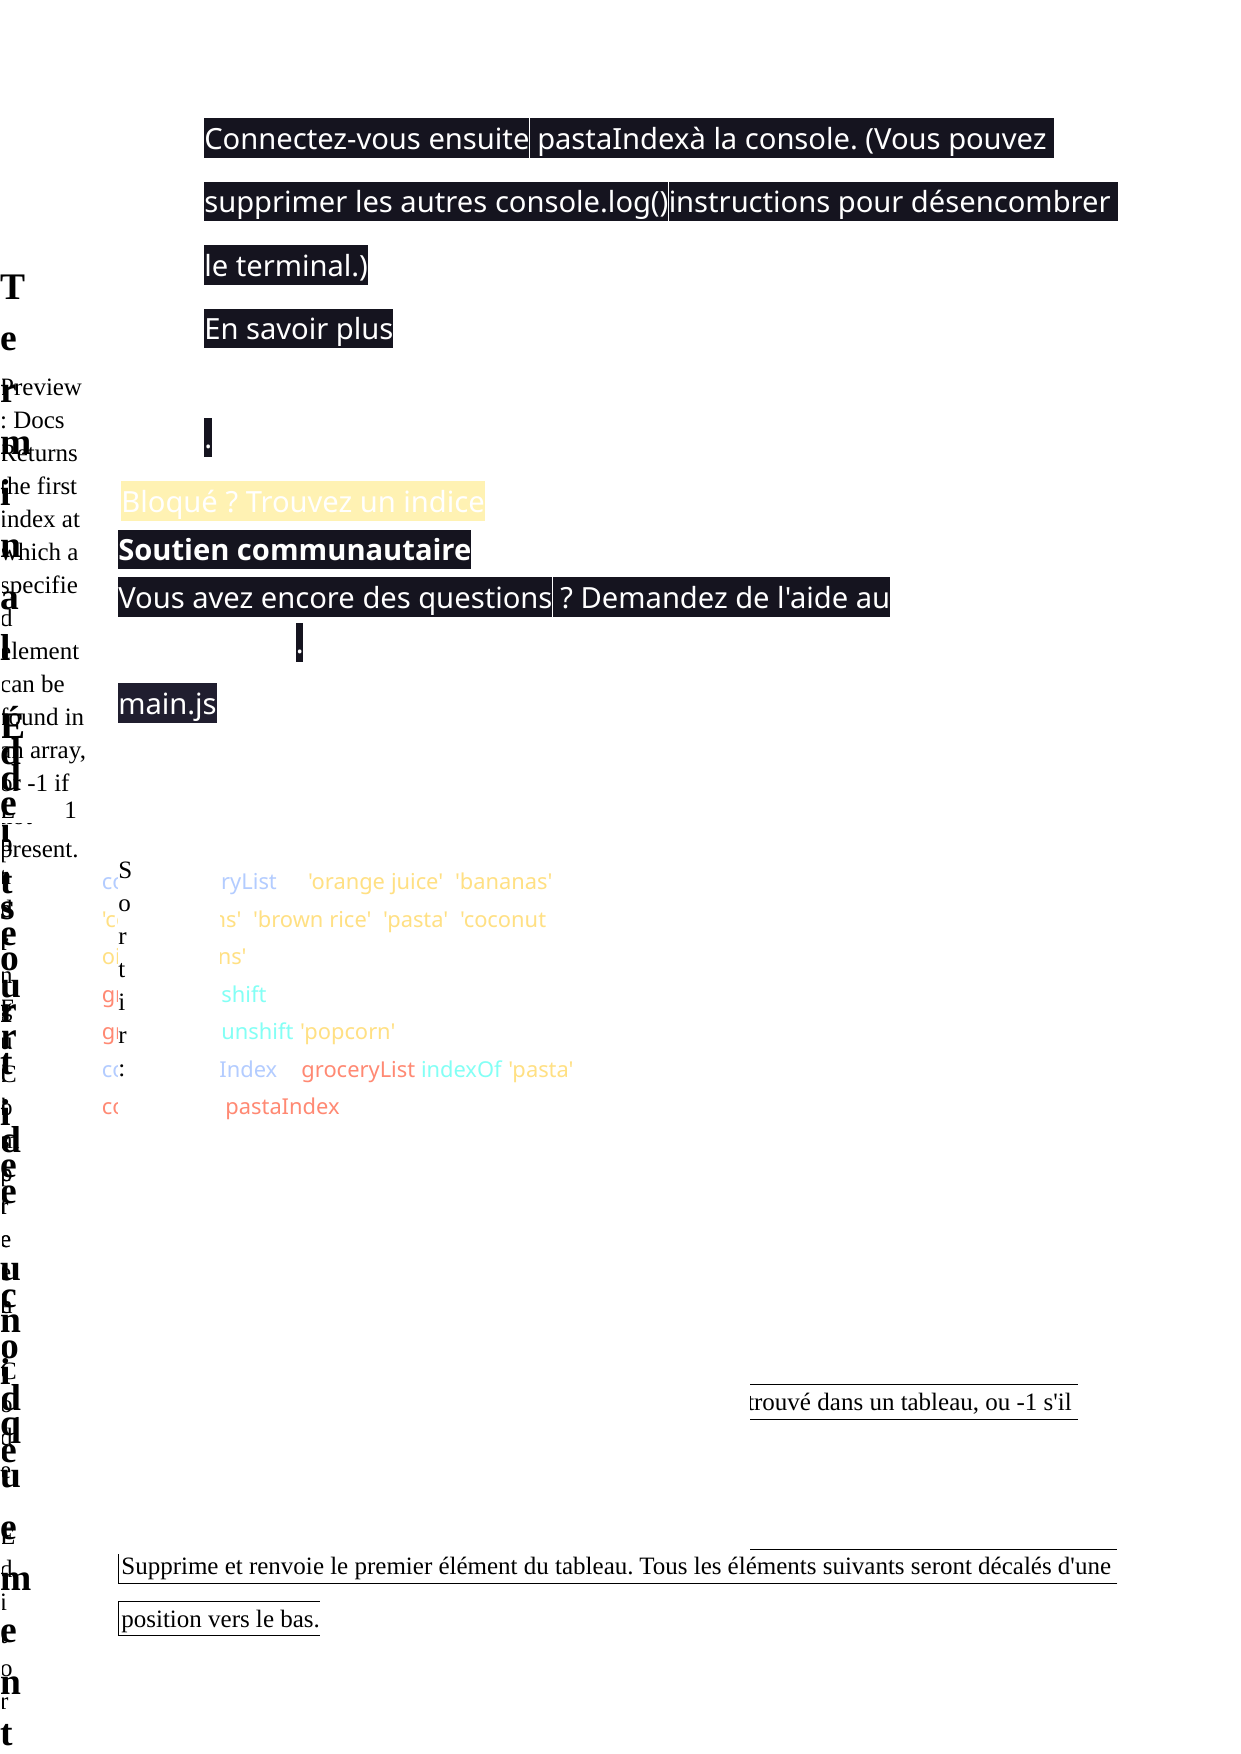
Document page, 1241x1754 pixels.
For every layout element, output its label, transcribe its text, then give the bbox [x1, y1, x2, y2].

text console.log(pastaIndex); [220, 1083, 750, 1121]
text Vous avez encore des questions ? Demandez de l'aide auCommunauté Codecademy. [118, 577, 1122, 662]
text Documents [750, 1324, 1122, 1364]
text groceryList.unshift('popcorn'); [220, 1008, 750, 1046]
list . [204, 417, 1122, 457]
list .indexOf()dans les documents [204, 372, 1122, 412]
text 1 [37, 795, 77, 823]
text console.log(pastaIndex); [102, 1083, 118, 1121]
text const pastaIndex = groceryList.indexOf('pasta') [220, 1046, 750, 1083]
list Bloqué ? Trouvez un indice [121, 481, 1119, 521]
text groceryList.shift(); [102, 971, 118, 1008]
list Connectez-vous ensuite pastaIndexà la console. (Vous pouvez supprimer les autres console.log()instructions pour désencombrer le terminal.) [204, 118, 1122, 285]
text ...data: any[], , , hint [750, 1278, 1122, 1318]
text Supprime et renvoie le premier élément du tableau. Tous les éléments suivants seront décalés d'une position vers le bas. [118, 1548, 1122, 1635]
text oil', 'plantains']; [102, 933, 118, 971]
text groceryList.shift(); [220, 971, 750, 1008]
text const groceryList = ['orange juice', 'bananas', [220, 858, 750, 896]
text Dos [750, 1035, 1122, 1074]
text Documents [750, 1488, 1122, 1528]
list En savoir plus [204, 308, 1122, 348]
text oil', 'plantains']; [220, 933, 750, 971]
text 4 [750, 855, 1122, 894]
text Apprendre la syntaxe JavaScript : les tableaux | Codecademy [750, 1191, 1122, 1220]
text Soutien communautaire [118, 529, 1122, 569]
text 9/12 [750, 956, 1122, 996]
text Renvoie le premier index auquel un élément spécifié peut être trouvé dans un tableau, ou -1 s'il n'est pas présent. [750, 1384, 1122, 1471]
text 'coffee beans', 'brown rice', 'pasta', 'coconut [220, 896, 750, 933]
text Suivant [750, 1113, 1122, 1153]
text main.js [118, 683, 1119, 723]
text View solution [2, 795, 1122, 1554]
